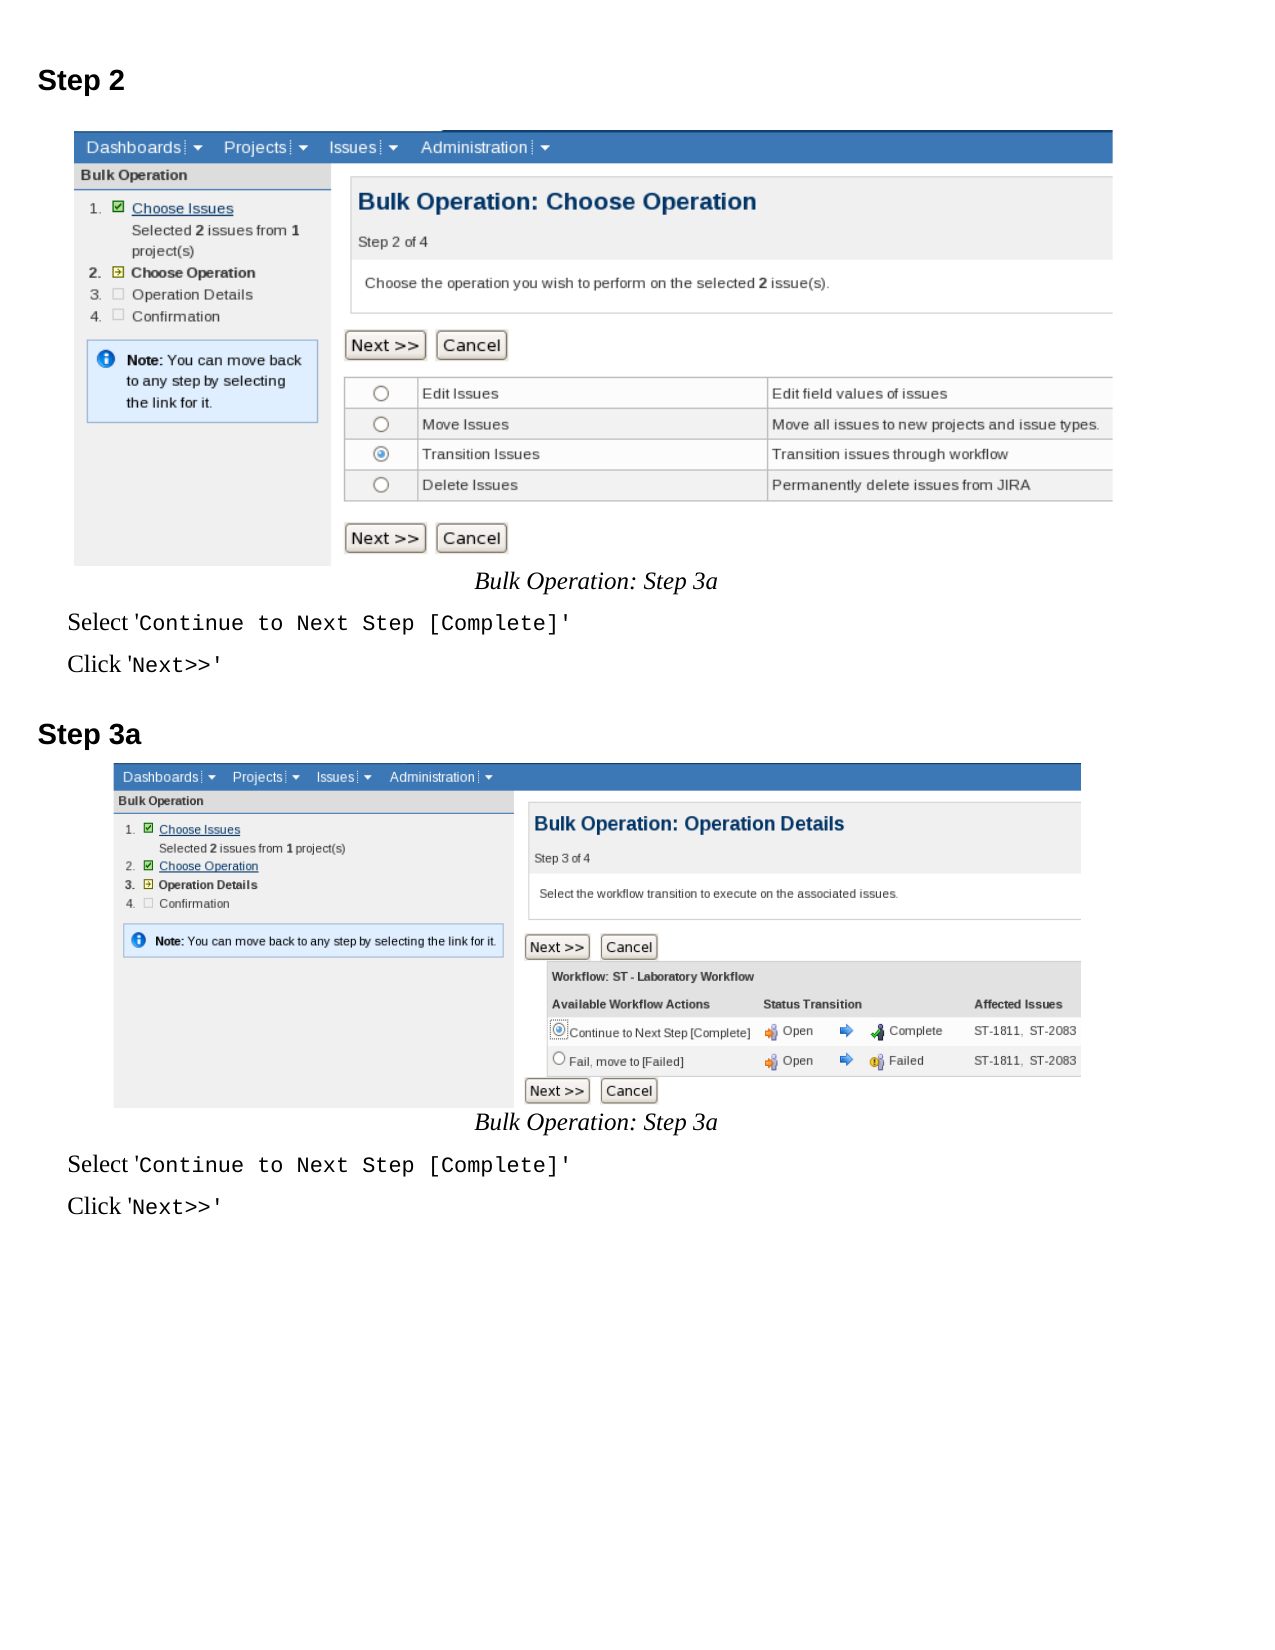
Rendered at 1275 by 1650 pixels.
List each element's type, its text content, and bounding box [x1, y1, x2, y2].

table_header Step 2 [38, 38, 1157, 108]
table_cell [1081, 763, 1157, 1107]
table_cell Select 'Continue to Next Step [Complete]' Click 'Next>>' Step 3a [38, 607, 1157, 763]
picture [74, 130, 1113, 566]
picture [113, 763, 1081, 1108]
table_cell Select 'Continue to Next Step [Complete]' Click 'Next>>' [38, 1149, 1157, 1233]
table_cell Bulk Operation: Step 3a [38, 109, 1157, 607]
table_cell [38, 763, 113, 1107]
table_cell Bulk Operation: Step 3a [38, 1108, 1157, 1149]
